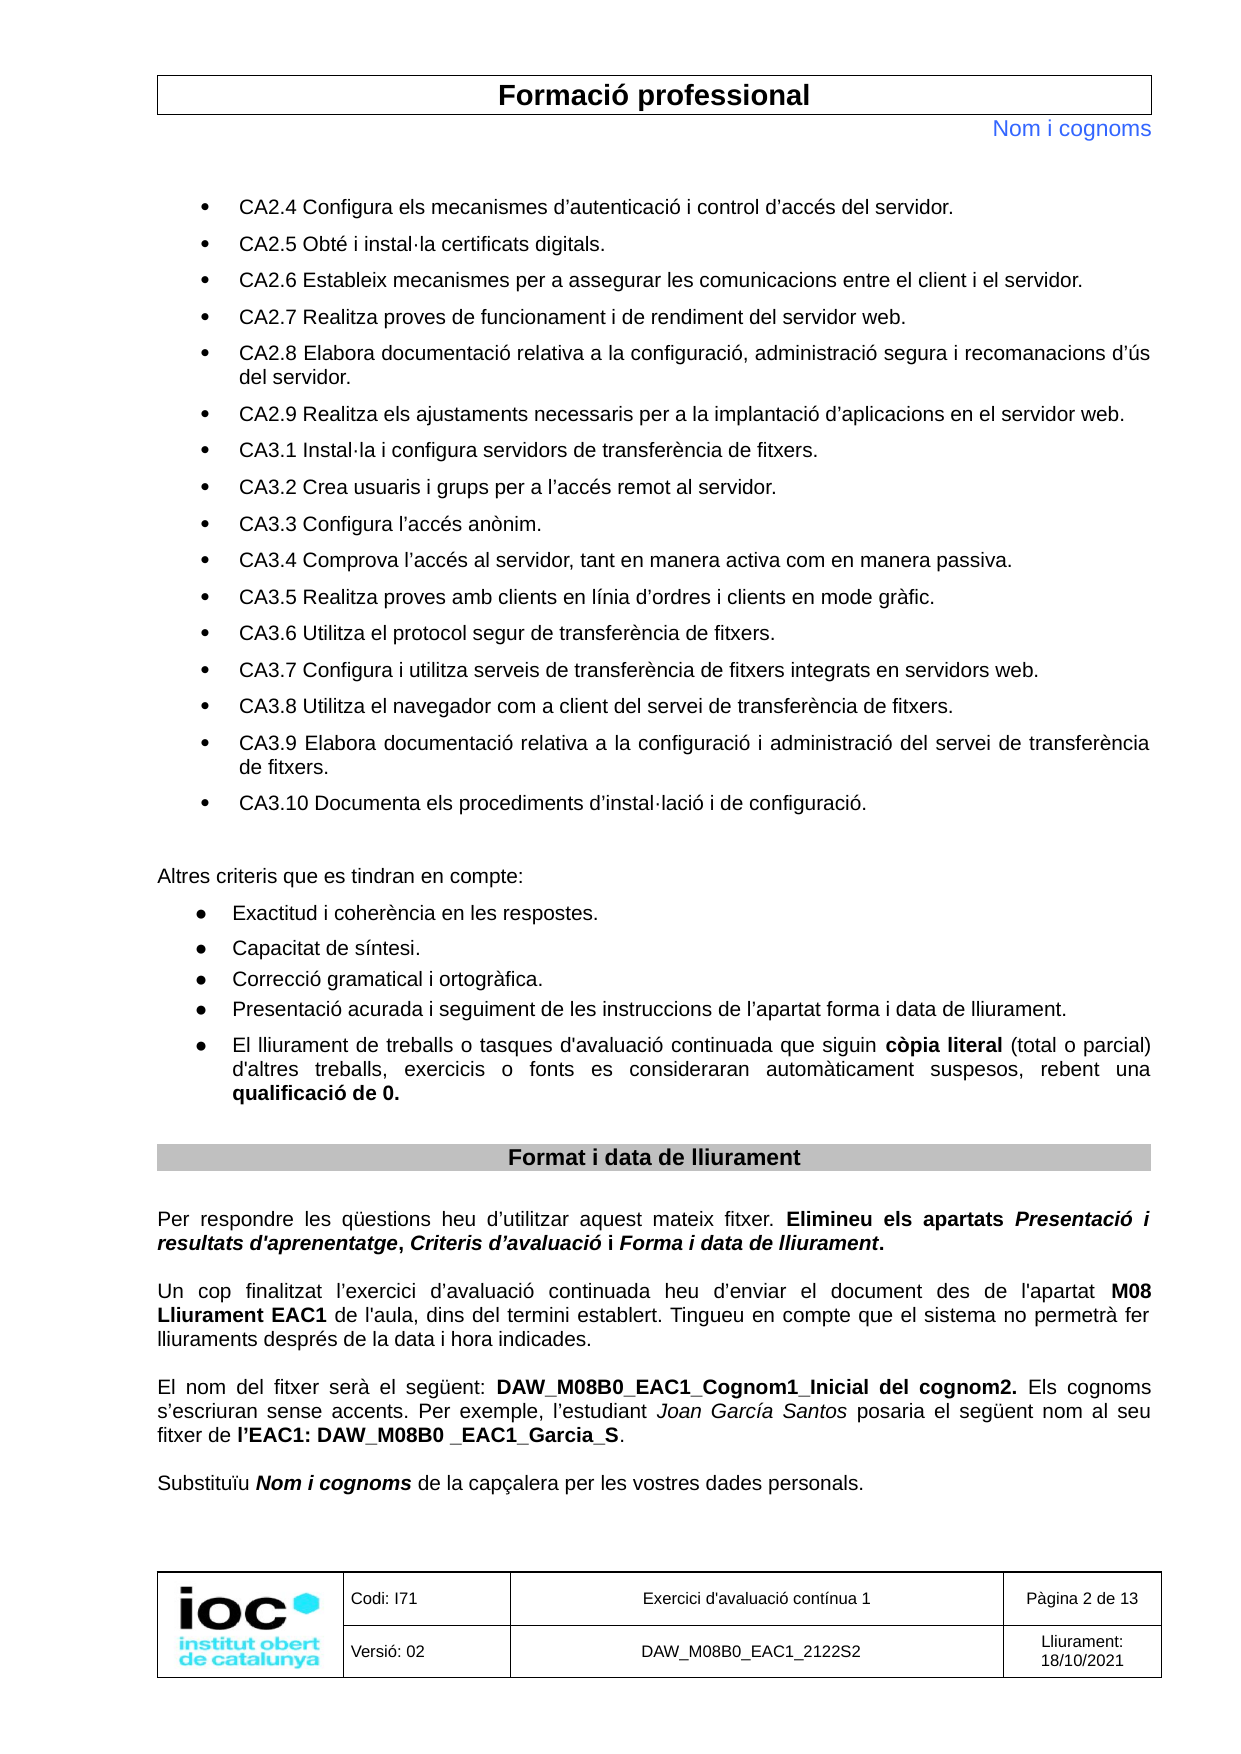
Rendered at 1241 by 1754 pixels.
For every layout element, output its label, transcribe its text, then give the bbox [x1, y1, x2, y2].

list CA3.2 Crea usuaris i grups per a l’accés remot al servidor. [201, 475, 1151, 499]
list CA2.7 Realitza proves de funcionament i de rendiment del servidor web. [201, 304, 1151, 329]
list El lliurament de treballs o tasques d'avaluació continuada que siguin còpia literal (total o parcial) d'altres treballs, exercicis o fonts es consideraran automàticament suspesos, rebent una qualificació de 0. [194, 1032, 1151, 1104]
text El nom del fitxer serà el següent: DAW_M08B0_EAC1_Cognom1_Inicial del cognom2. Els cognoms s’escriuran sense accents. Per exemple, l’estudiant Joan García Santos posaria el següent nom al seu fitxer de l’EAC1: DAW_M08B0 _EAC1_Garcia_S. [157, 1375, 1151, 1447]
list Correcció gramatical i ortogràfica. [194, 967, 1151, 991]
text Altres criteris que es tindran en compte: [157, 864, 1151, 888]
text Un cop finalitzat l’exercici d’avaluació continuada heu d’enviar el document des de l'apartat M08 Lliurament EAC1 de l'aula, dins del termini establert. Tingueu en compte que el sistema no permetrà fer lliuraments després de la data i hora indicades. [157, 1279, 1151, 1351]
picture [158, 1573, 343, 1677]
list CA2.9 Realitza els ajustaments necessaris per a la implantació d’aplicacions en el servidor web. [201, 402, 1151, 426]
list CA3.8 Utilitza el navegador com a client del servei de transferència de fitxers. [201, 694, 1151, 718]
list CA3.10 Documenta els procediments d’instal·lació i de configuració. [201, 791, 1151, 815]
text Substituïu Nom i cognoms de la capçalera per les vostres dades personals. [157, 1471, 1151, 1495]
text Format i data de lliurament [157, 1144, 1151, 1171]
list Exactitud i coherència en les respostes. [194, 900, 1151, 924]
text Per respondre les qüestions heu d’utilitzar aquest mateix fitxer. Elimineu els apartats Presentació i resultats d'aprenentatge, Criteris d’avaluació i Forma i data de lliurament. [157, 1207, 1151, 1255]
list CA3.9 Elabora documentació relativa a la configuració i administració del servei de transferència de fitxers. [201, 731, 1151, 779]
list CA2.5 Obté i instal·la certificats digitals. [201, 231, 1151, 256]
list Presentació acurada i seguiment de les instruccions de l’apartat forma i data de lliurament. [194, 997, 1151, 1021]
list CA2.8 Elabora documentació relativa a la configuració, administració segura i recomanacions d’ús del servidor. [201, 341, 1151, 389]
list Capacitat de síntesi. [194, 936, 1151, 960]
list CA3.1 Instal·la i configura servidors de transferència de fitxers. [201, 438, 1151, 462]
list CA2.6 Estableix mecanismes per a assegurar les comunicacions entre el client i el servidor. [201, 268, 1151, 292]
list CA3.3 Configura l’accés anònim. [201, 511, 1151, 535]
list CA3.4 Comprova l’accés al servidor, tant en manera activa com en manera passiva. [201, 548, 1151, 572]
list CA2.4 Configura els mecanismes d’autenticació i control d’accés del servidor. [201, 195, 1151, 219]
list CA3.5 Realitza proves amb clients en línia d’ordres i clients en mode gràfic. [201, 584, 1151, 608]
list CA3.7 Configura i utilitza serveis de transferència de fitxers integrats en servidors web. [201, 658, 1151, 682]
list CA3.6 Utilitza el protocol segur de transferència de fitxers. [201, 621, 1151, 645]
